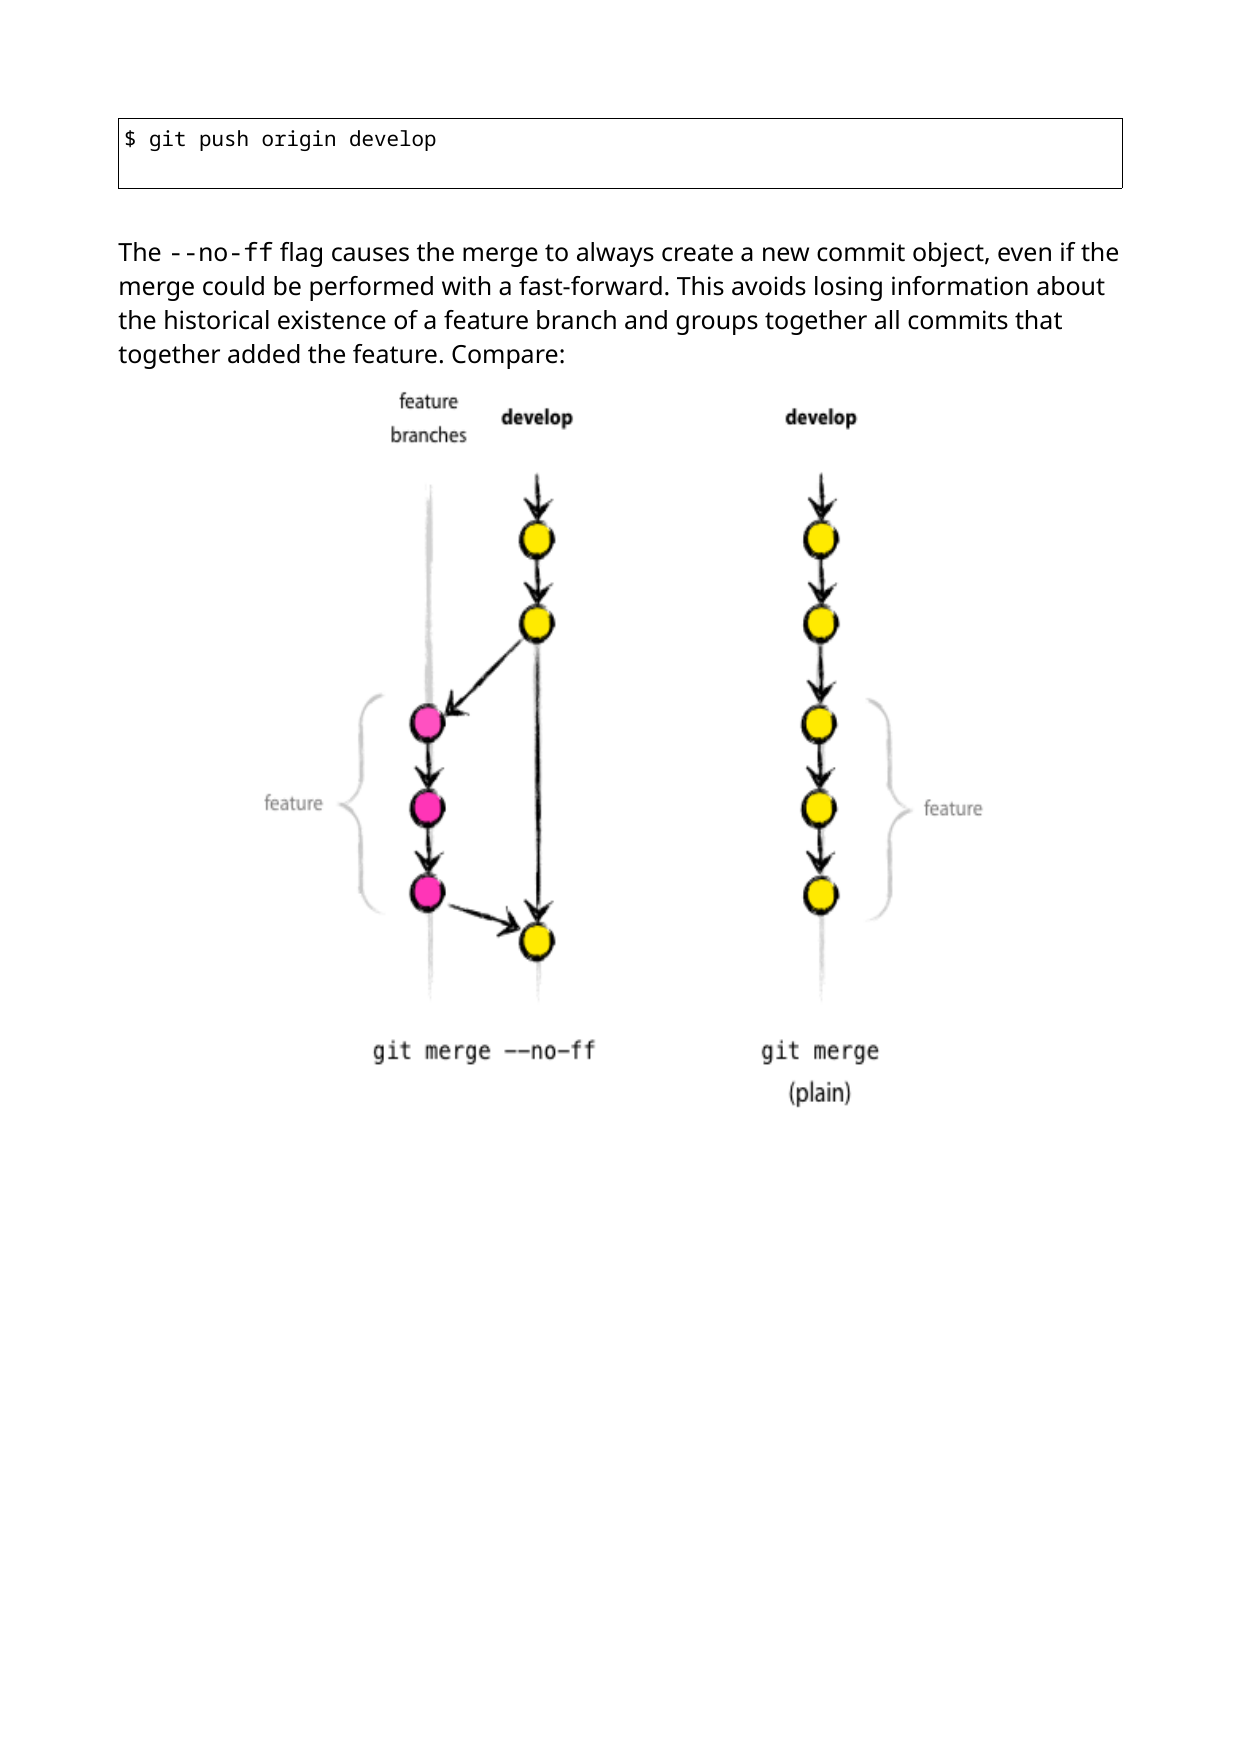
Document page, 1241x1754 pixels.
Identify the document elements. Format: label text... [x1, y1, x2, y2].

text The --no-ff flag causes the merge to always create a new commit object, even if the merge could be performed with a fast-forward. This avoids losing information about the historical existence of a feature branch and groups together all commits that together added the feature. Compare: [118, 234, 1122, 371]
table_header $ git push origin develop [119, 119, 1122, 188]
picture [252, 383, 988, 1118]
